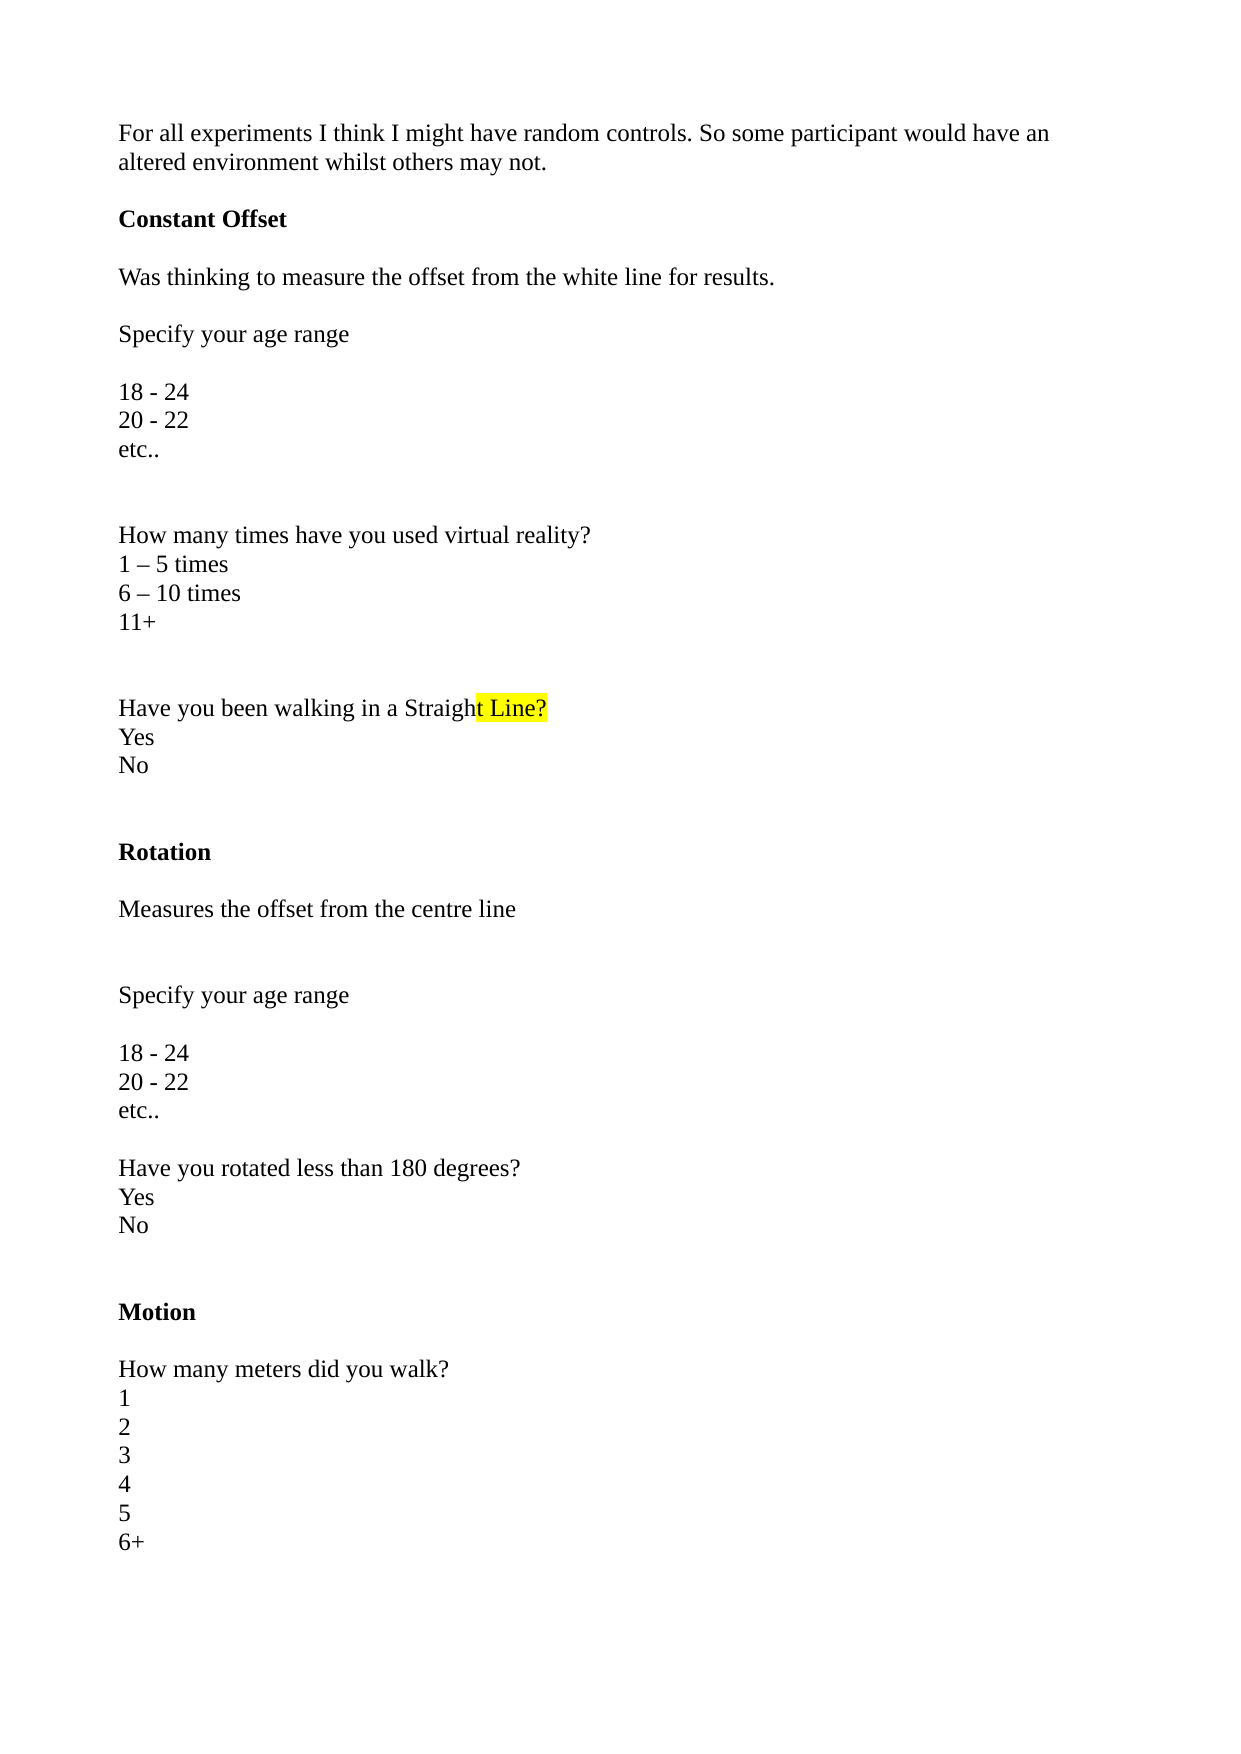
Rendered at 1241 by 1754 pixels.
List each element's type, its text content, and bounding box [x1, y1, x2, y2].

text 20 - 22 [118, 1067, 1122, 1096]
text 1 – 5 times [118, 549, 1122, 578]
text 5 [118, 1498, 1122, 1527]
text How many times have you used virtual reality? [118, 521, 1122, 549]
text Constant Offset [118, 204, 1122, 233]
text 11+ [118, 607, 1122, 636]
text Yes [118, 1182, 1122, 1211]
text No [118, 751, 1122, 779]
text Specify your age range [118, 319, 1122, 348]
text 3 [118, 1441, 1122, 1469]
text Rotation [118, 837, 1122, 866]
text etc.. [118, 1096, 1122, 1124]
text Motion [118, 1297, 1122, 1326]
text 1 [118, 1383, 1122, 1412]
text 6+ [118, 1527, 1122, 1556]
text Specify your age range [118, 981, 1122, 1009]
text etc.. [118, 434, 1122, 463]
text 2 [118, 1412, 1122, 1441]
text 20 - 22 [118, 406, 1122, 434]
text How many meters did you walk? [118, 1354, 1122, 1383]
text 18 - 24 [118, 1038, 1122, 1067]
text Was thinking to measure the offset from the white line for results. [118, 262, 1122, 291]
text 6 – 10 times [118, 578, 1122, 607]
text Yes [118, 722, 1122, 751]
text Have you rotated less than 180 degrees? [118, 1153, 1122, 1182]
text Measures the offset from the centre line [118, 894, 1122, 923]
text Have you been walking in a Straight Lin​​​​​e​? [118, 693, 1122, 722]
text No [118, 1211, 1122, 1239]
text 18 - 24 [118, 377, 1122, 406]
text For all experiments I think I might have random controls. So some participant would have an altered environment whilst others may not. [118, 118, 1122, 176]
text 4 [118, 1469, 1122, 1498]
